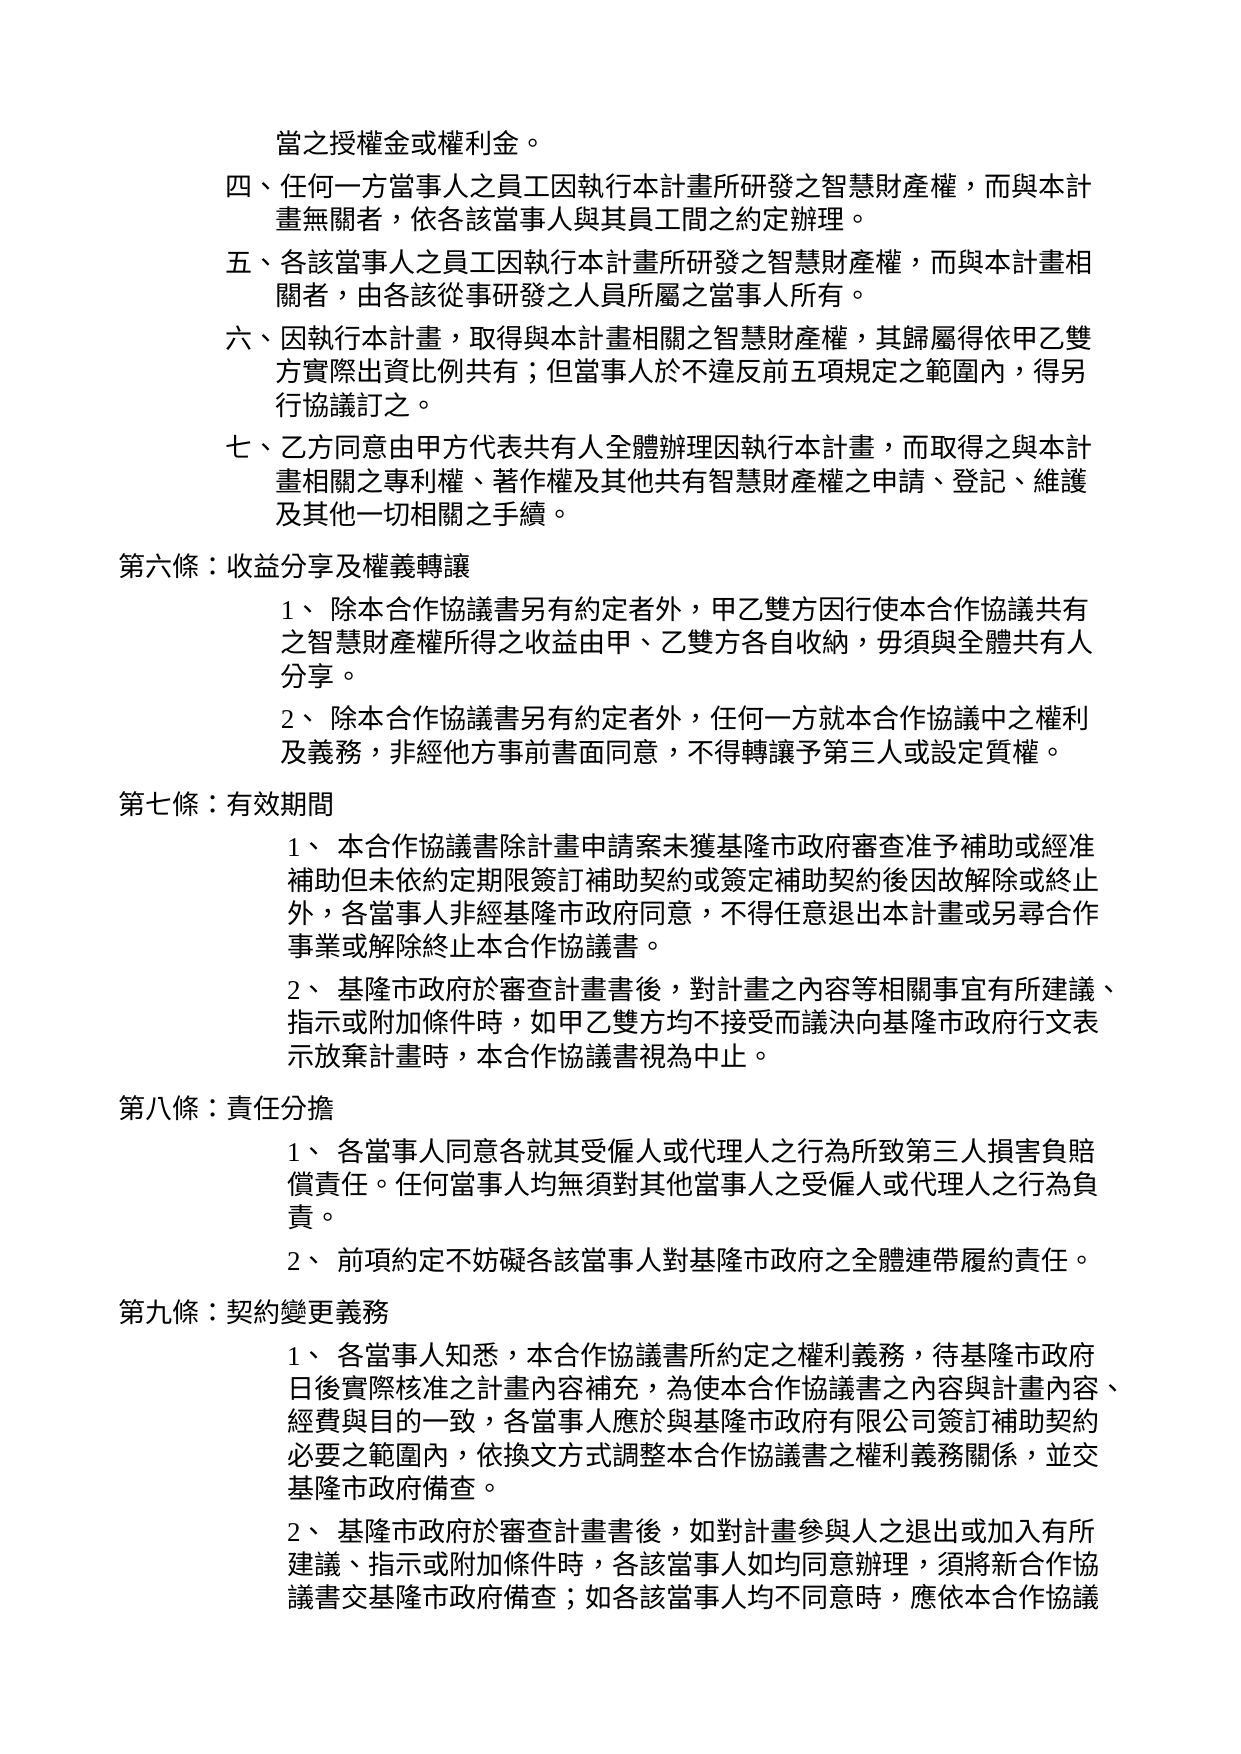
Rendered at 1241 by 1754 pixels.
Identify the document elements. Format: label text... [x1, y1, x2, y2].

list 本合作協議書除計畫申請案未獲基隆市政府審查准予補助或經准補助但未依約定期限簽訂補助契約或簽定補助契約後因故解除或終止外，各當事人非經基隆市政府同意，不得任意退出本計畫或另尋合作事業或解除終止本合作協議書。 [287, 830, 1108, 963]
text 五、各該當事人之員工因執行本計畫所研發之智慧財產權，而與本計畫相關者，由各該從事研發之人員所屬之當事人所有。 [226, 246, 1108, 312]
text 六、因執行本計畫，取得與本計畫相關之智慧財產權，其歸屬得依甲乙雙方實際出資比例共有；但當事人於不違反前五項規定之範圍內，得另行協議訂之。 [226, 322, 1108, 422]
list 除本合作協議書另有約定者外，甲乙雙方因行使本合作協議共有之智慧財產權所得之收益由甲、乙雙方各自收納，毋須與全體共有人分享。 [281, 593, 1108, 693]
text 第八條：責任分擔 [118, 1092, 1122, 1125]
text 第九條：契約變更義務 [118, 1296, 1122, 1329]
text 七、乙方同意由甲方代表共有人全體辦理因執行本計畫，而取得之與本計畫相關之專利權、著作權及其他共有智慧財產權之申請、登記、維護及其他一切相關之手續。 [226, 431, 1108, 531]
list 前項約定不妨礙各該當事人對基隆市政府之全體連帶履約責任。 [287, 1244, 1108, 1277]
list 除本合作協議書另有約定者外，任何一方就本合作協議中之權利及義務，非經他方事前書面同意，不得轉讓予第三人或設定質權。 [281, 702, 1108, 769]
text 四、任何一方當事人之員工因執行本計畫所研發之智慧財產權，而與本計畫無關者，依各該當事人與其員工間之約定辦理。 [226, 170, 1108, 236]
text 第七條：有效期間 [118, 787, 1122, 821]
list 各當事人同意各就其受僱人或代理人之行為所致第三人損害負賠償責任。任何當事人均無須對其他當事人之受僱人或代理人之行為負責。 [287, 1134, 1108, 1234]
list 各當事人知悉，本合作協議書所約定之權利義務，待基隆市政府日後實際核准之計畫內容補充，為使本合作協議書之內容與計畫內容、經費與目的一致，各當事人應於與基隆市政府有限公司簽訂補助契約必要之範圍內，依換文方式調整本合作協議書之權利義務關係，並交基隆市政府備查。 [287, 1338, 1108, 1505]
text 第六條：收益分享及權義轉讓 [118, 550, 1122, 583]
list 基隆市政府於審查計畫書後，對計畫之內容等相關事宜有所建議、指示或附加條件時，如甲乙雙方均不接受而議決向基隆市政府行文表示放棄計畫時，本合作協議書視為中止。 [287, 973, 1108, 1073]
list 基隆市政府於審查計畫書後，如對計畫參與人之退出或加入有所建議、指示或附加條件時，各該當事人如均同意辦理，須將新合作協議書交基隆市政府備查；如各該當事人均不同意時，應依本合作協議 [287, 1514, 1108, 1614]
text 當之授權金或權利金。 [226, 127, 1108, 160]
